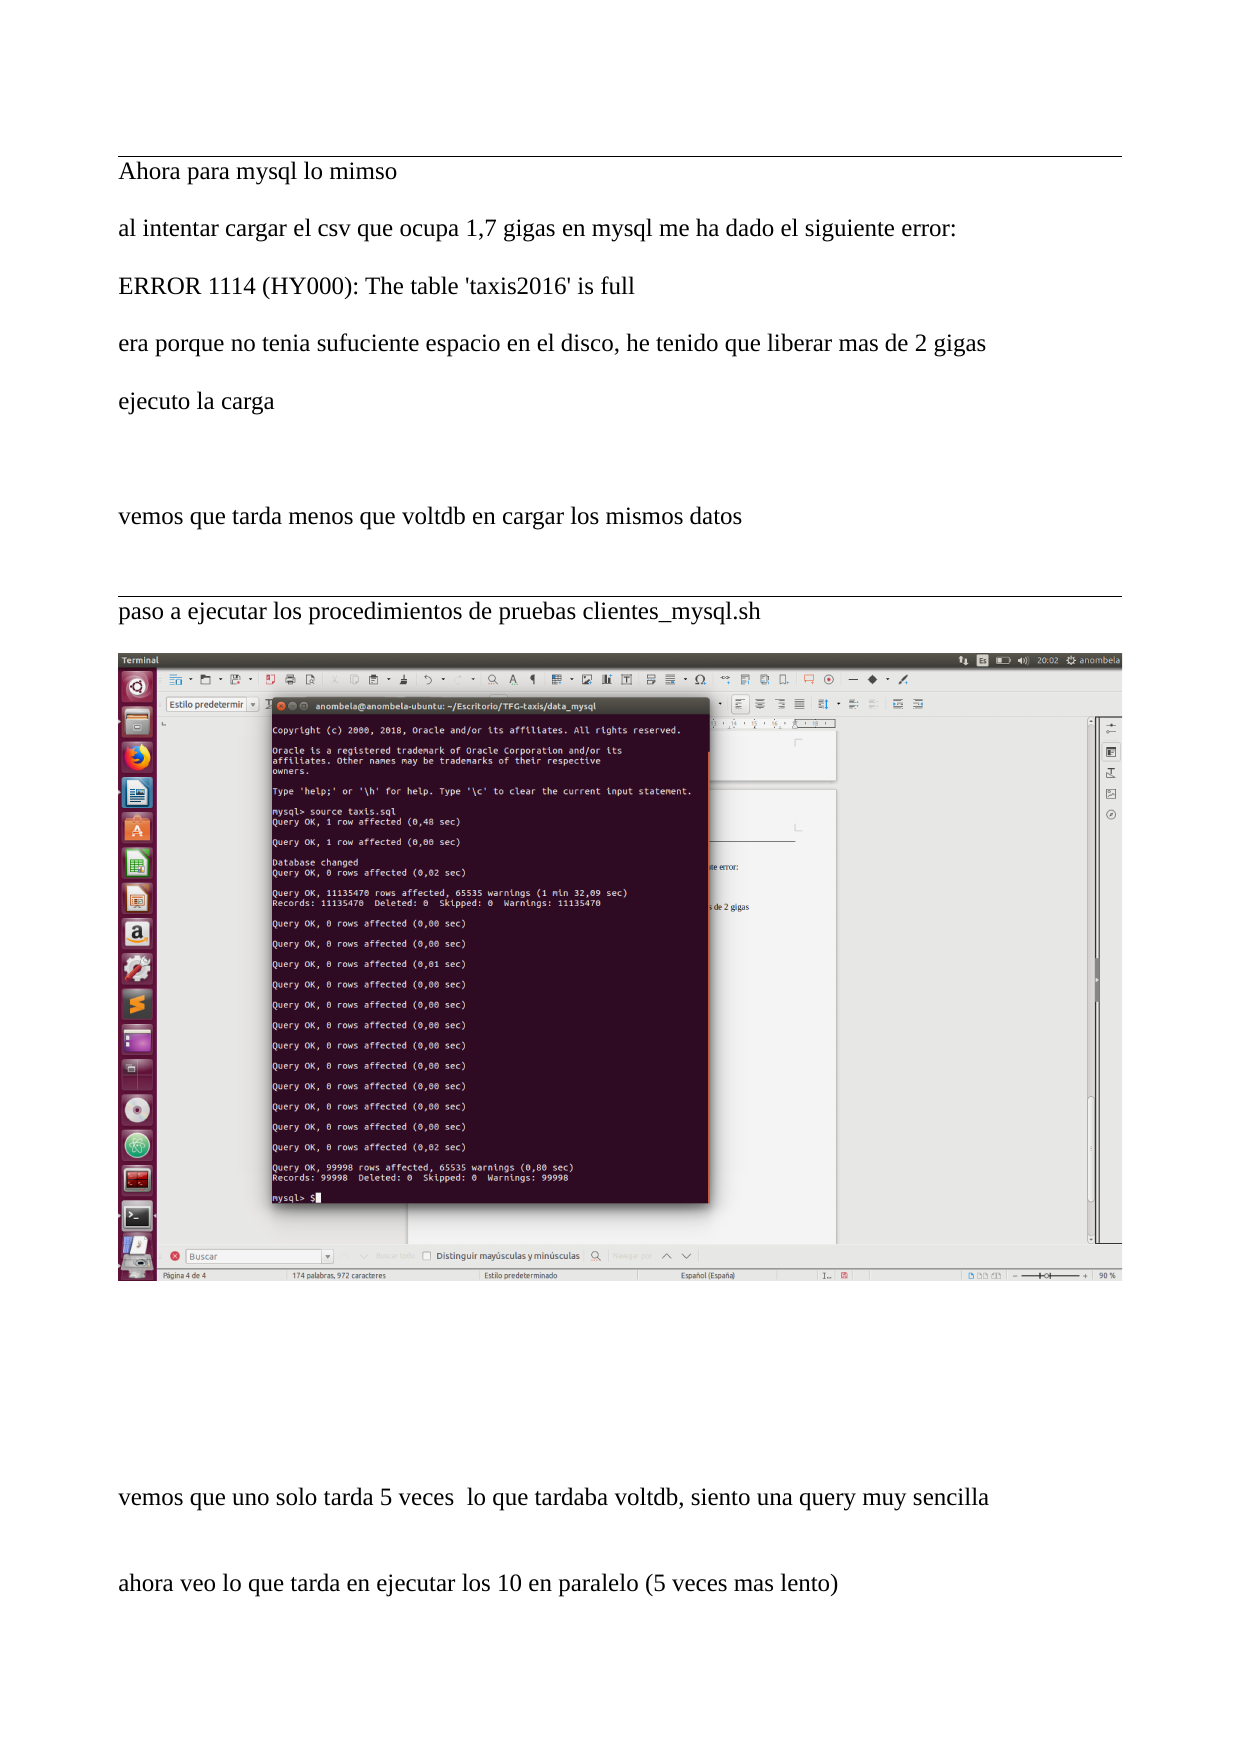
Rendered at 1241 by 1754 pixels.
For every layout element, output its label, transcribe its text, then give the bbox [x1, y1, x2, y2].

text paso a ejecutar los procedimientos de pruebas clientes_mysql.sh [118, 597, 1122, 624]
text ejecuto la carga [118, 386, 1122, 414]
text al intentar cargar el csv que ocupa 1,7 gigas en mysql me ha dado el siguiente error: [118, 213, 1122, 242]
picture [118, 653, 1123, 1281]
text ERROR 1114 (HY000): The table 'taxis2016' is full [118, 271, 1122, 299]
text era porque no tenia sufuciente espacio en el disco, he tenido que liberar mas de 2 gigas [118, 328, 1122, 357]
text vemos que uno solo tarda 5 veces lo que tardaba voltdb, siento una query muy sencilla [118, 1482, 1122, 1511]
text ahora veo lo que tarda en ejecutar los 10 en paralelo (5 veces mas lento) [118, 1568, 1122, 1597]
text vemos que tarda menos que voltdb en cargar los mismos datos [118, 501, 1122, 529]
text Ahora para mysql lo mimso [118, 157, 1122, 184]
